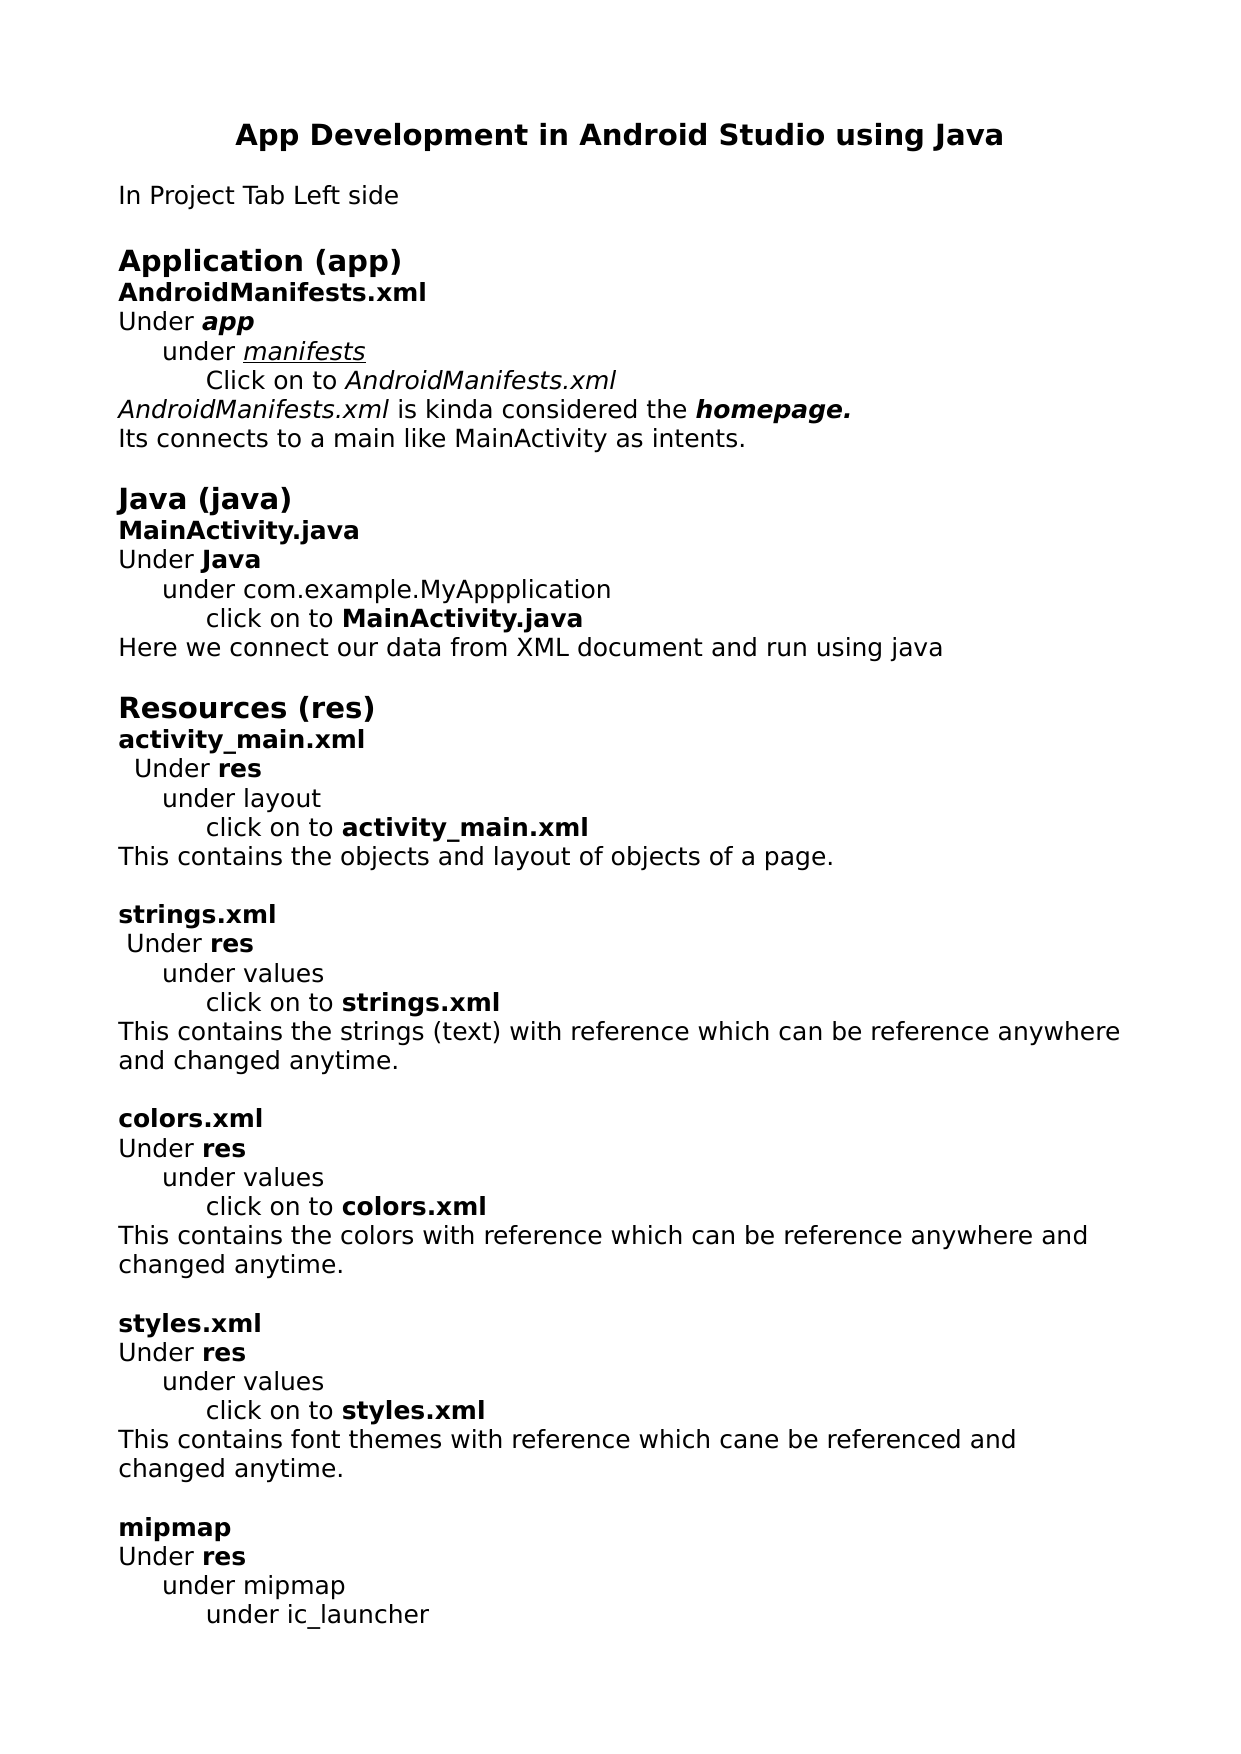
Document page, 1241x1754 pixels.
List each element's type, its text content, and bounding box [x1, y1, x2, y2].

text strings.xml [118, 900, 1122, 929]
text In Project Tab Left side [118, 181, 1122, 210]
text under values [118, 959, 1122, 988]
text This contains the objects and layout of objects of a page. [118, 842, 1122, 871]
text This contains the colors with reference which can be reference anywhere and changed anytime. [118, 1221, 1122, 1279]
text click on to strings.xml [118, 988, 1122, 1017]
text Under res [118, 929, 1122, 959]
text This contains font themes with reference which cane be referenced and changed anytime. [118, 1425, 1122, 1484]
text Its connects to a main like MainActivity as intents. [118, 424, 1122, 453]
text activity_main.xml [118, 725, 1122, 754]
text Click on to AndroidManifests.xml [118, 366, 1122, 395]
text Under res [118, 754, 1122, 784]
text click on to colors.xml [118, 1192, 1122, 1221]
text under values [118, 1163, 1122, 1192]
text click on to MainActivity.java [118, 604, 1122, 633]
text AndroidManifests.xml [118, 278, 1122, 307]
text click on to styles.xml [118, 1396, 1122, 1425]
text Application (app) [118, 244, 1122, 278]
text Under res [118, 1542, 1122, 1571]
text under ic_launcher [118, 1600, 1122, 1629]
text under layout [118, 784, 1122, 813]
text Under res [118, 1134, 1122, 1163]
text styles.xml [118, 1309, 1122, 1338]
text AndroidManifests.xml is kinda considered the homepage. [118, 395, 1122, 424]
text MainActivity.java [118, 516, 1122, 546]
text colors.xml [118, 1104, 1122, 1134]
text under manifests [118, 337, 1122, 366]
text under com.example.MyAppplication [118, 575, 1122, 604]
text App Development in Android Studio using Java [118, 118, 1122, 152]
text Resources (res) [118, 691, 1122, 725]
text Under Java [118, 546, 1122, 575]
text Under app [118, 307, 1122, 337]
text click on to activity_main.xml [118, 813, 1122, 842]
text under mipmap [118, 1571, 1122, 1600]
text mipmap [118, 1513, 1122, 1542]
text This contains the strings (text) with reference which can be reference anywhere and changed anytime. [118, 1017, 1122, 1075]
text Here we connect our data from XML document and run using java [118, 633, 1122, 662]
text Under res [118, 1338, 1122, 1367]
text under values [118, 1367, 1122, 1396]
text Java (java) [118, 482, 1122, 516]
